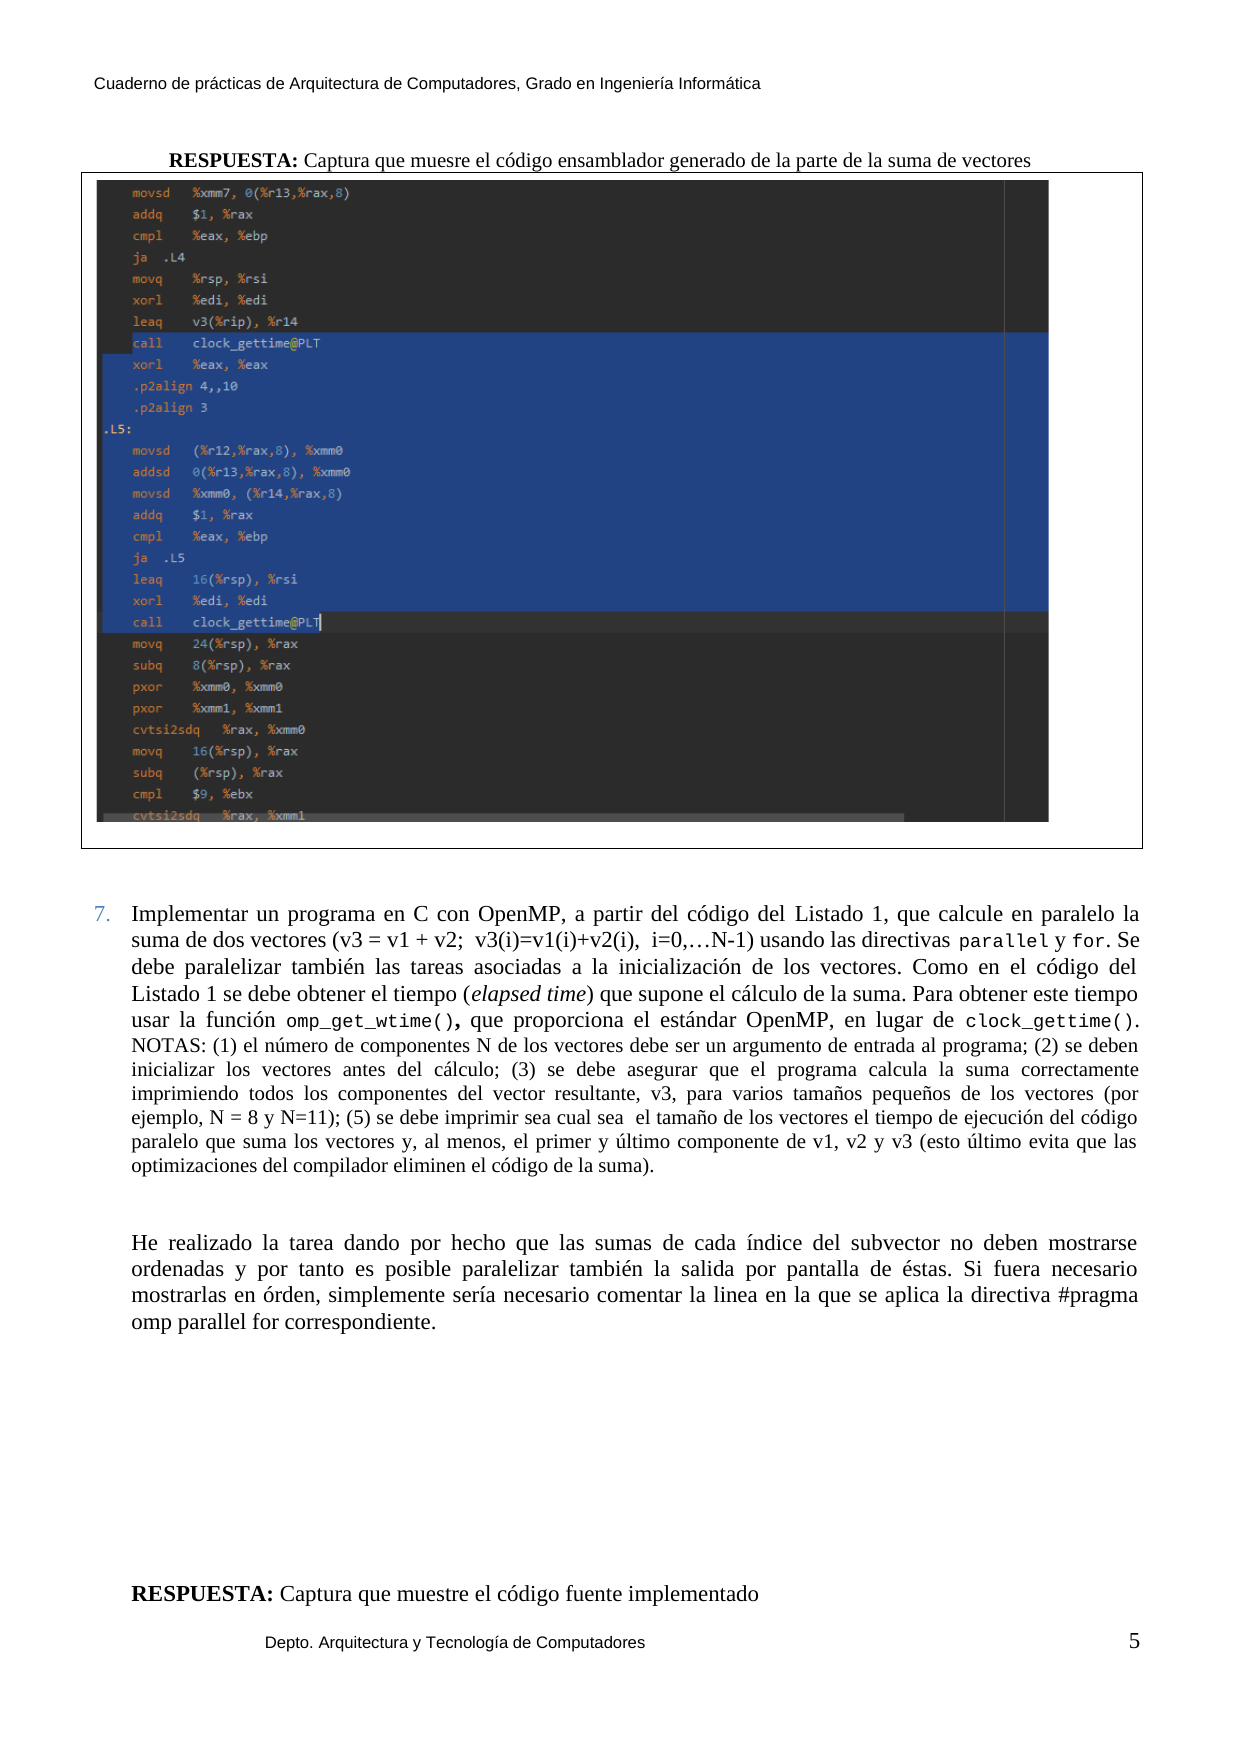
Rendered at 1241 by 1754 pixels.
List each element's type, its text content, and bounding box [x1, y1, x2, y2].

list Implementar un programa en C con OpenMP, a partir del código del Listado 1, que calcule en paralelo la suma de dos vectores (v3 = v1 + v2; v3(i)=v1(i)+v2(i), i=0,…N-1) usando las directivas parallel y for. Se debe paralelizar también las tareas asociadas a la inicialización de los vectores. Como en el código del Listado 1 se debe obtener el tiempo (elapsed time) que supone el cálculo de la suma. Para obtener este tiempo usar la función omp_get_wtime(), que proporciona el estándar OpenMP, en lugar de clock_gettime(). NOTAS: (1) el número de componentes N de los vectores debe ser un argumento de entrada al programa; (2) se deben inicializar los vectores antes del cálculo; (3) se debe asegurar que el programa calcula la suma correctamente imprimiendo todos los componentes del vector resultante, v3, para varios tamaños pequeños de los vectores (por ejemplo, N = 8 y N=11); (5) se debe imprimir sea cual sea el tamaño de los vectores el tiempo de ejecución del código paralelo que suma los vectores y, al menos, el primer y último componente de v1, v2 y v3 (esto último evita que las optimizaciones del compilador eliminen el código de la suma). [94, 900, 1140, 1177]
text RESPUESTA: Captura que muestre el código fuente implementado [131, 1580, 1140, 1606]
picture [96, 180, 1049, 822]
text He realizado la tarea dando por hecho que las sumas de cada índice del subvector no deben mostrarse ordenadas y por tanto es posible paralelizar también la salida por pantalla de éstas. Si fuera necesario mostrarlas en órden, simplemente sería necesario comentar la linea en la que se aplica la directiva #pragma omp parallel for correspondiente. [131, 1229, 1140, 1334]
text RESPUESTA: Captura que muesre el código ensamblador generado de la parte de la suma de vectores [169, 148, 1140, 172]
table_header [82, 173, 1142, 847]
